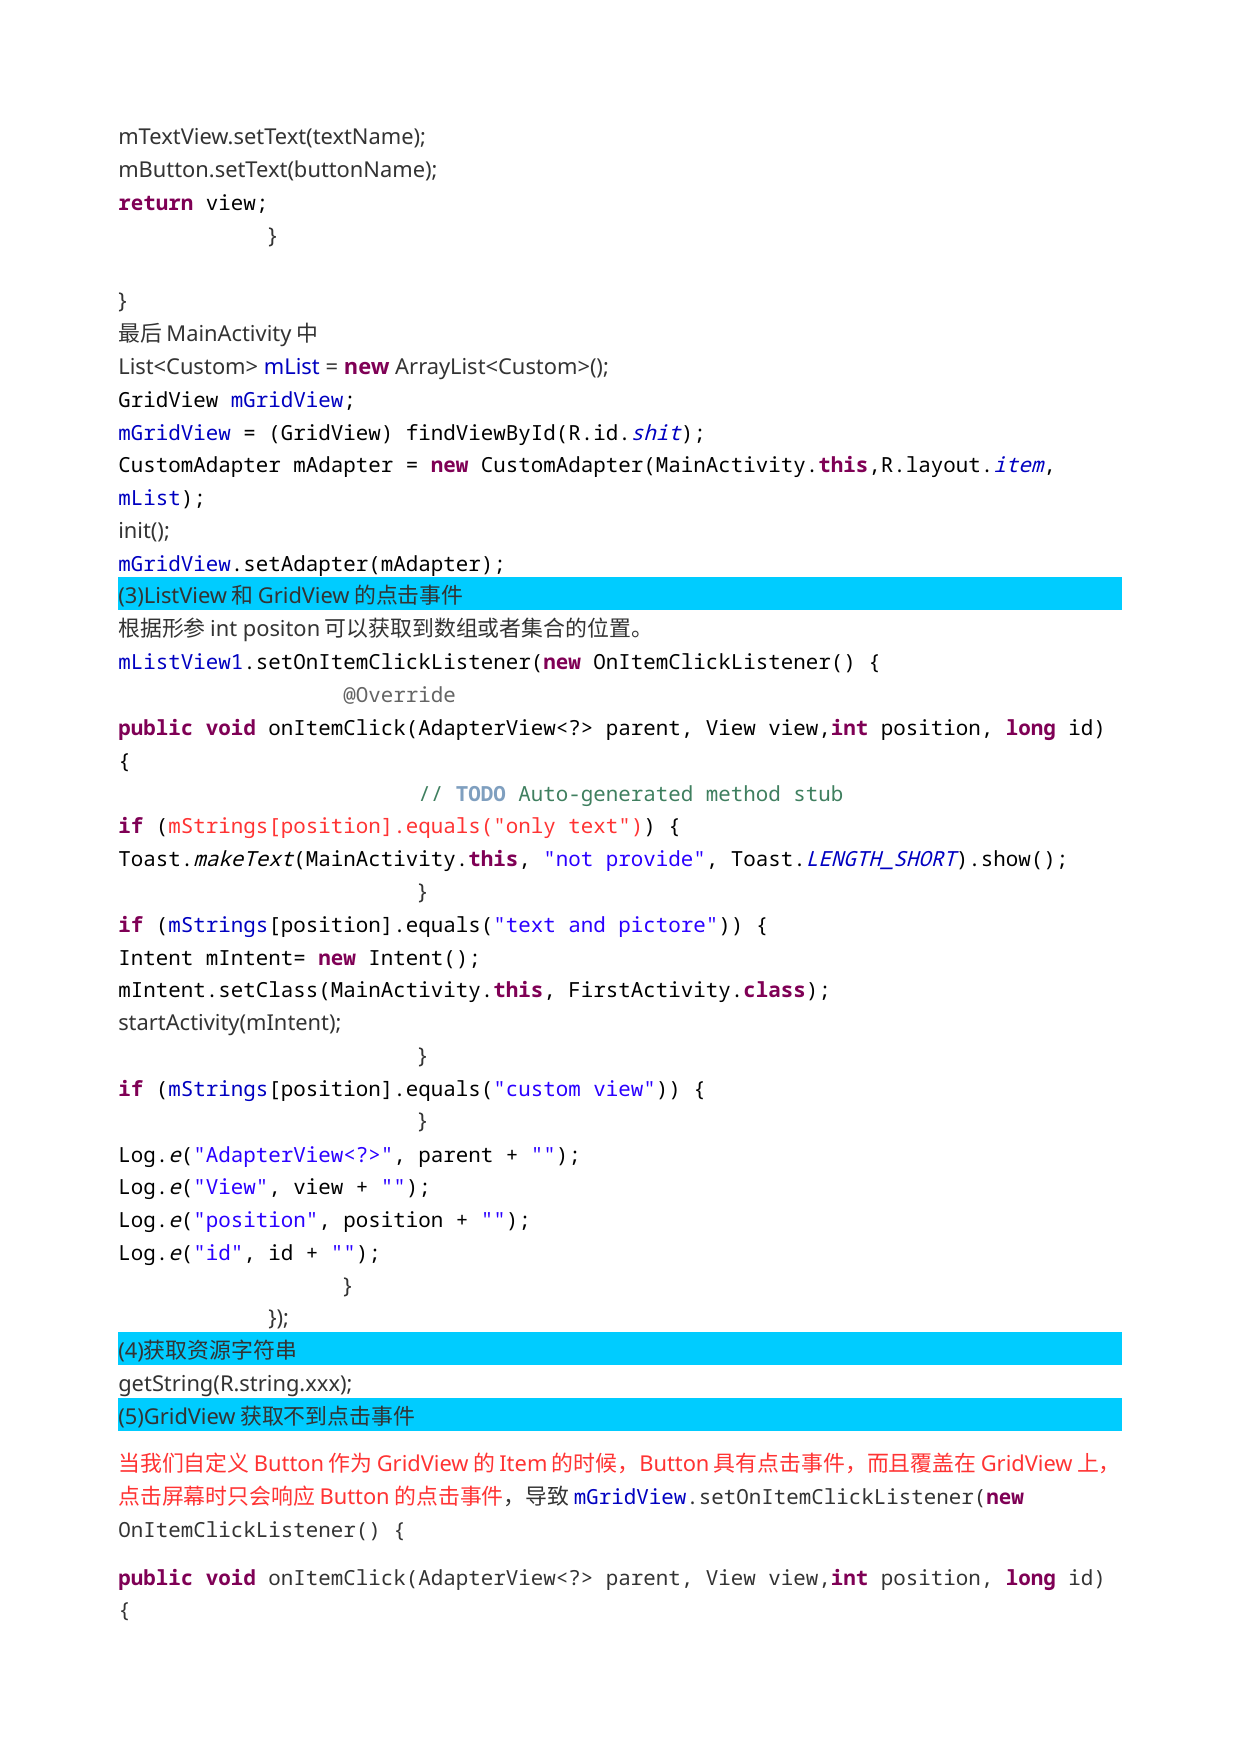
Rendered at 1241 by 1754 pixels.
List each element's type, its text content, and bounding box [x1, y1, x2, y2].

text 当我们自定义Button作为GridView的Item的时候，Button具有点击事件，而且覆盖在GridView上，点击屏幕时只会响应Button的点击事件，导致mGridView.setOnItemClickListener(new OnItemClickListener() { [118, 1445, 1122, 1544]
text Log.e("position", position + ""); [118, 1201, 1122, 1234]
text // TODO Auto-generated method stub [118, 774, 1122, 807]
text @Override [118, 676, 1122, 709]
text init(); [118, 512, 1122, 545]
text Toast.makeText(MainActivity.this, "not provide", Toast.LENGTH_SHORT).show(); [118, 840, 1122, 873]
text return view; [118, 184, 1122, 217]
text Log.e("AdapterView<?>", parent + ""); [118, 1135, 1122, 1168]
text mTextView.setText(textName); [118, 118, 1122, 151]
text (3)ListView和GridView的点击事件 [118, 577, 1122, 610]
text if (mStrings[position].equals("custom view")) { [118, 1070, 1122, 1102]
text Log.e("id", id + ""); [118, 1234, 1122, 1267]
text } [118, 282, 1122, 315]
text Intent mIntent= new Intent(); [118, 938, 1122, 971]
text } [118, 873, 1122, 906]
text mGridView.setAdapter(mAdapter); [118, 545, 1122, 577]
text public void onItemClick(AdapterView<?> parent, View view,int position, long id) { [118, 1558, 1122, 1624]
text mListView1.setOnItemClickListener(new OnItemClickListener() { [118, 643, 1122, 676]
text mGridView = (GridView) findViewById(R.id.shit); [118, 413, 1122, 446]
text startActivity(mIntent); [118, 1004, 1122, 1037]
text getString(R.string.xxx); [118, 1365, 1122, 1398]
text mIntent.setClass(MainActivity.this, FirstActivity.class); [118, 971, 1122, 1004]
text }); [118, 1299, 1122, 1332]
text public void onItemClick(AdapterView<?> parent, View view,int position, long id) { [118, 709, 1122, 774]
text Log.e("View", view + ""); [118, 1168, 1122, 1201]
text if (mStrings[position].equals("only text")) { [118, 807, 1122, 840]
text 最后MainActivity中 [118, 315, 1122, 348]
text 根据形参int positon可以获取到数组或者集合的位置。 [118, 610, 1122, 643]
text List<Custom> mList = new ArrayList<Custom>(); [118, 348, 1122, 381]
text } [118, 1267, 1122, 1299]
text } [118, 1102, 1122, 1135]
text } [118, 217, 1122, 249]
text CustomAdapter mAdapter = new CustomAdapter(MainActivity.this,R.layout.item, mList); [118, 446, 1122, 512]
text (5)GridView获取不到点击事件 [118, 1398, 1122, 1431]
text if (mStrings[position].equals("text and pictore")) { [118, 906, 1122, 938]
text mButton.setText(buttonName); [118, 151, 1122, 184]
text (4)获取资源字符串 [118, 1332, 1122, 1365]
text } [118, 1037, 1122, 1070]
text GridView mGridView; [118, 381, 1122, 413]
